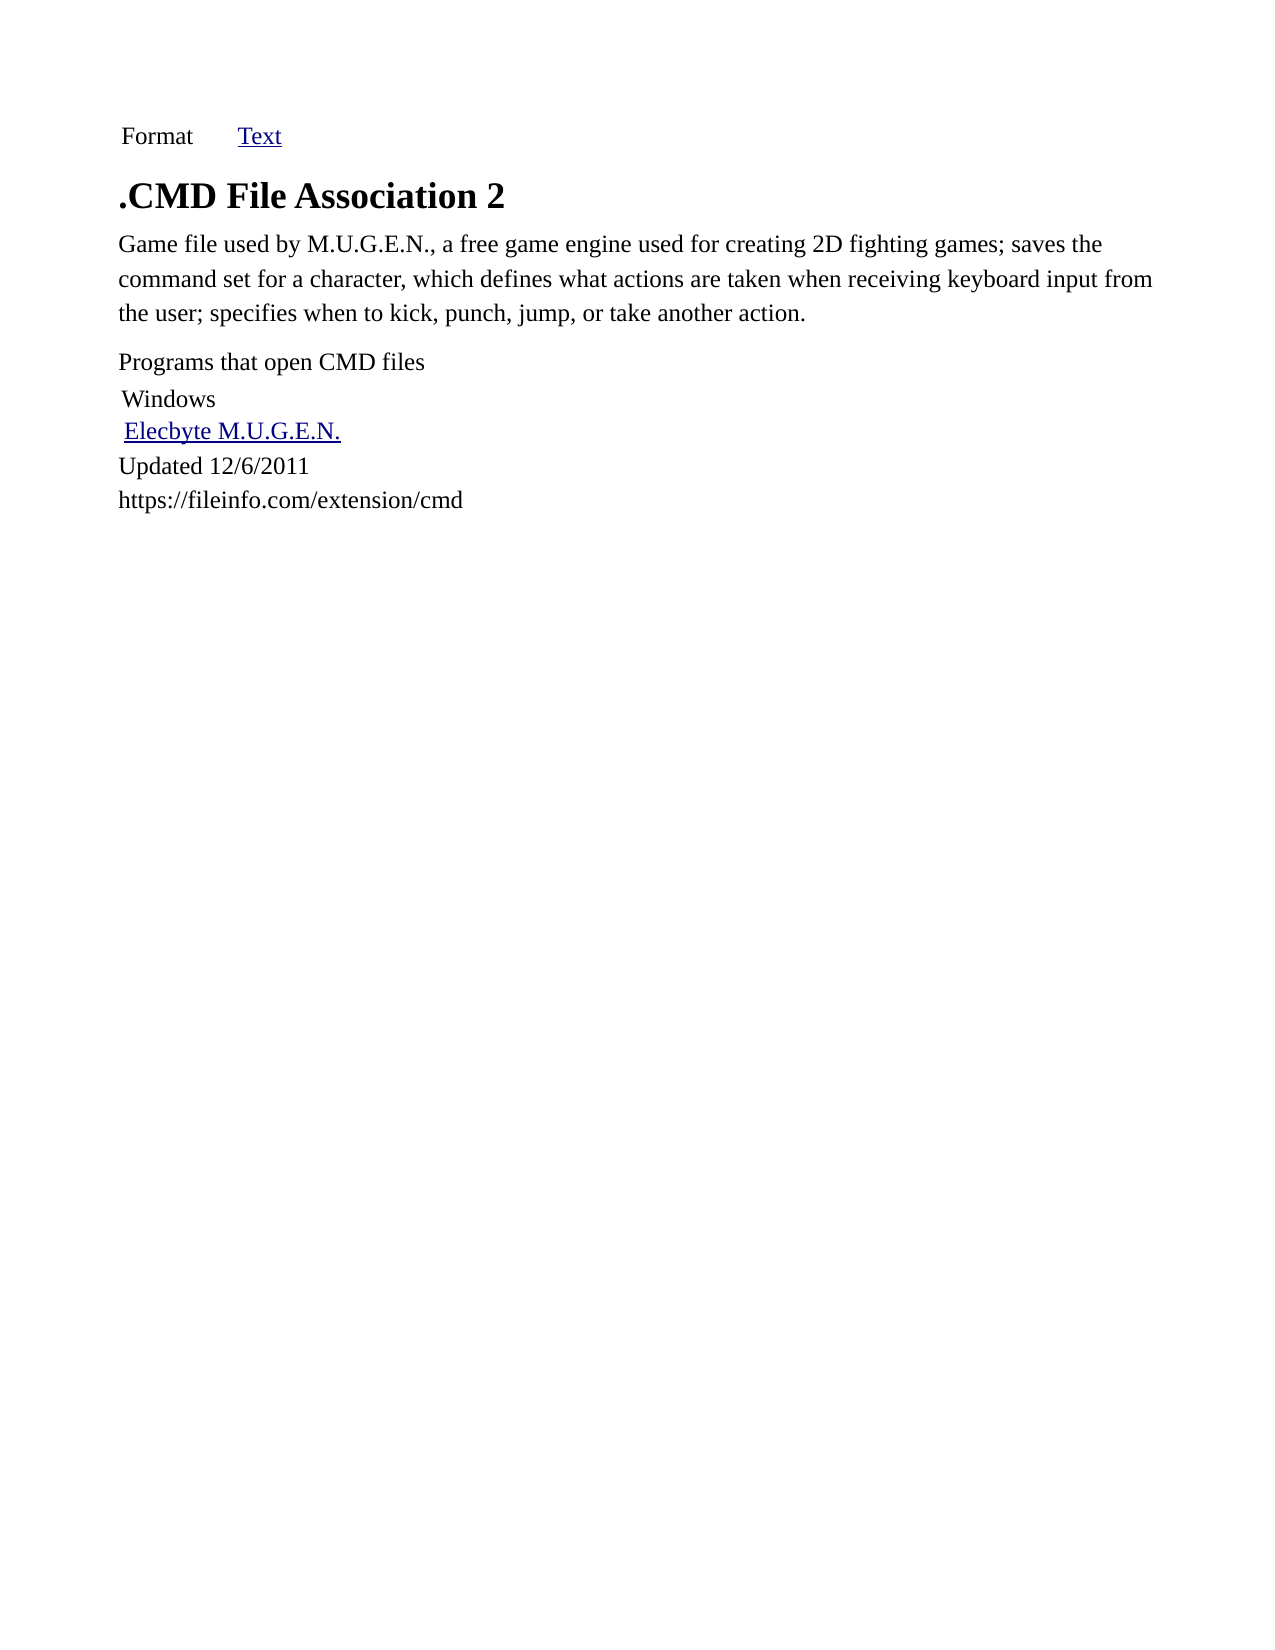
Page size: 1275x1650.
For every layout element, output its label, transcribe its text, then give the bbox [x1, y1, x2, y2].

table_header Windows [118, 382, 362, 451]
table_header Elecbyte M.U.G.E.N. [121, 413, 355, 448]
text https://fileinfo.com/extension/cmd [118, 485, 1157, 514]
table_cell Text [235, 118, 364, 153]
table_header [363, 382, 378, 451]
table_cell Format [118, 118, 234, 153]
text Game file used by M.U.G.E.N., a free game engine used for creating 2D fighting games; saves the command set for a character, which defines what actions are taken when receiving keyboard input from the user; specifies when to kick, punch, jump, or take another action. [118, 229, 1157, 327]
text Updated 12/6/2011 [118, 451, 1157, 480]
subtitle .CMD File Association 2 [118, 173, 1157, 217]
text Programs that open CMD files [118, 347, 1157, 376]
